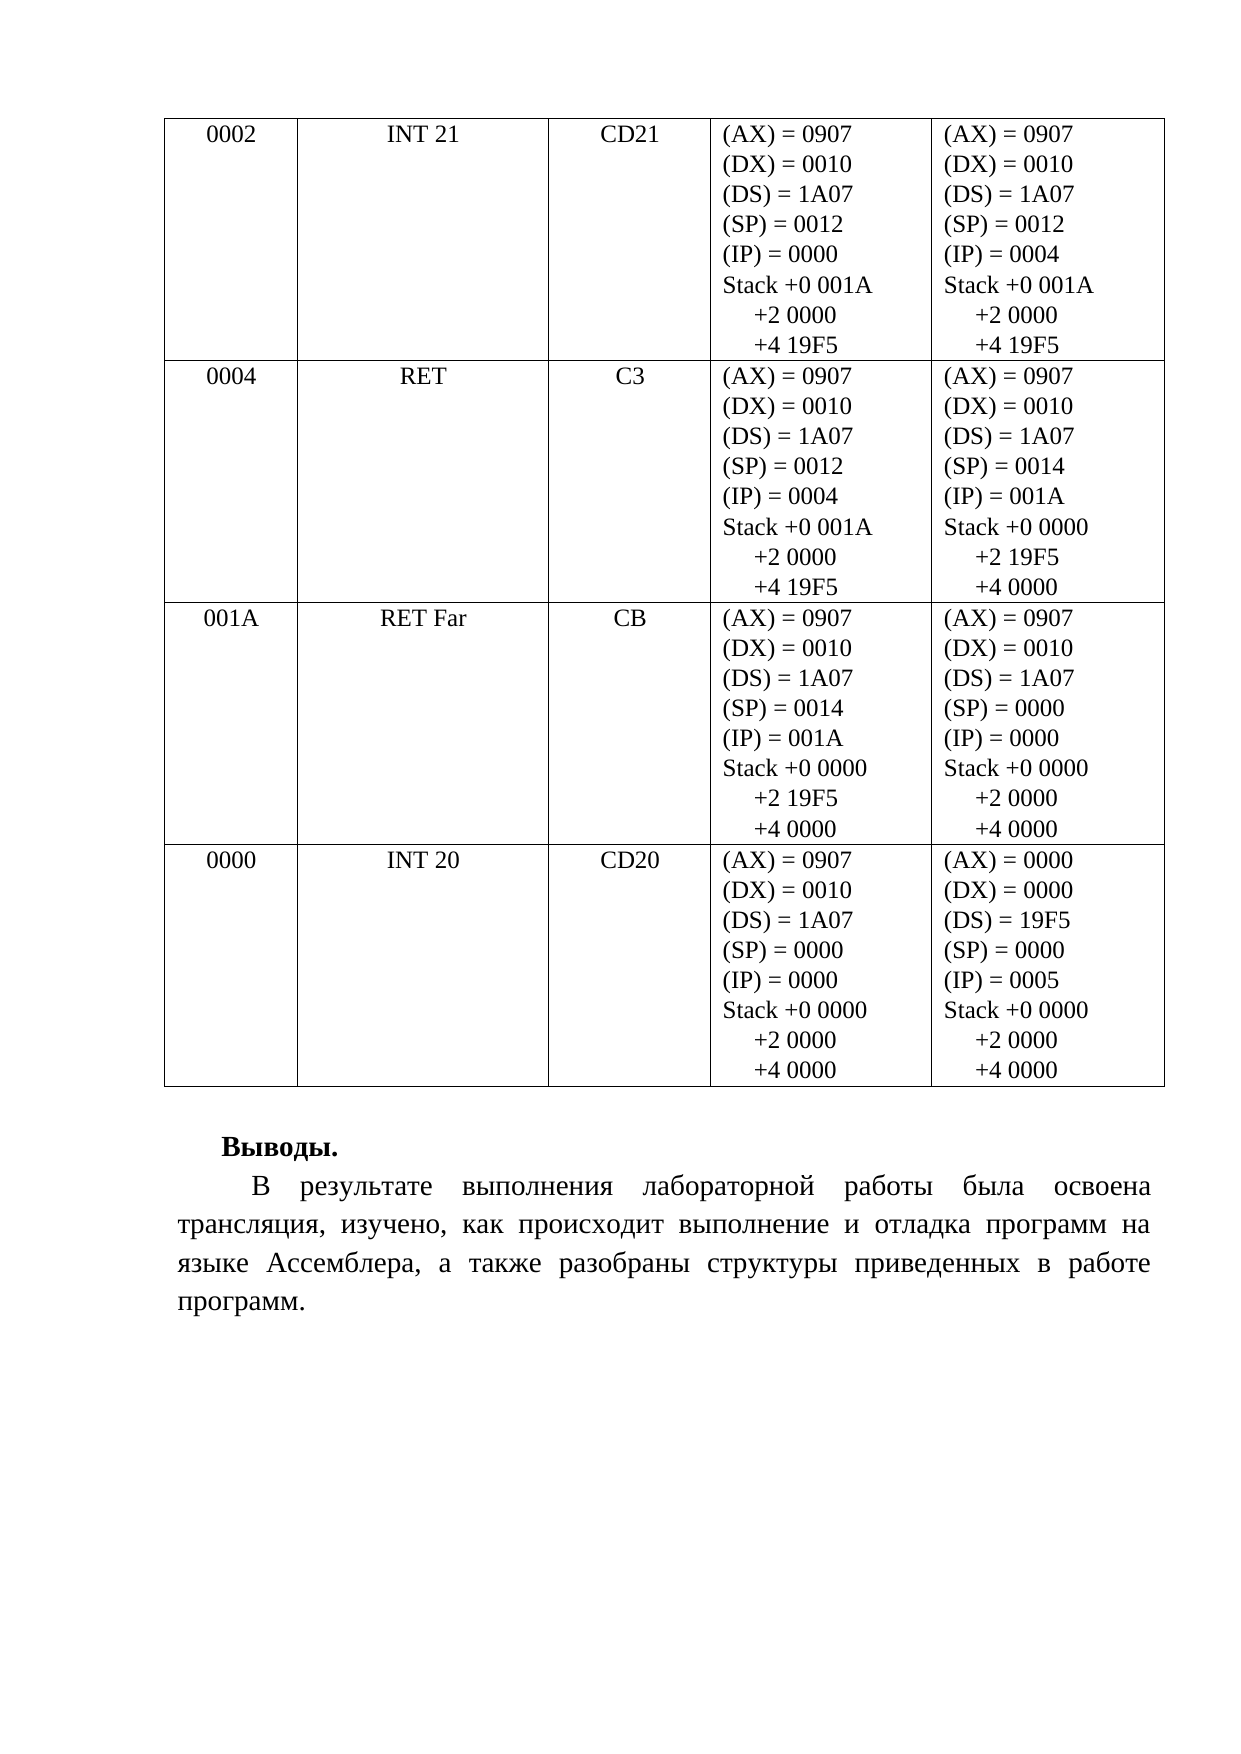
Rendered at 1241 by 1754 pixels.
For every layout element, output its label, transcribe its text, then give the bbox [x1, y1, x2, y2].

text Выводы. [177, 1129, 1152, 1163]
text В результате выполнения лабораторной работы была освоена трансляция, изучено, как происходит выполнение и отладка программ на языке Ассемблера, а также разобраны структуры приведенных в работе программ. [177, 1168, 1152, 1317]
table_cell (AX) = 0907 (DX) = 0010 (DS) = 1A07 (SP) = 0012 (IP) = 0004 Stack +0 001A +2 0000 +4 19F5 [932, 119, 1164, 360]
table_cell INT 20 [298, 845, 548, 1086]
table_cell (AX) = 0907 (DX) = 0010 (DS) = 1A07 (SP) = 0012 (IP) = 0000 Stack +0 001A +2 0000 +4 19F5 [711, 119, 931, 360]
table_cell 0002 [165, 119, 297, 360]
table_cell (AX) = 0907 (DX) = 0010 (DS) = 1A07 (SP) = 0014 (IP) = 001A Stack +0 0000 +2 19F5 +4 0000 [711, 603, 931, 844]
table_cell 0000 [165, 845, 297, 1086]
table_cell (AX) = 0907 (DX) = 0010 (DS) = 1A07 (SP) = 0014 (IP) = 001A Stack +0 0000 +2 19F5 +4 0000 [932, 361, 1164, 602]
table_cell CD20 [549, 845, 710, 1086]
table_cell INT 21 [298, 119, 548, 360]
table_cell CB [549, 603, 710, 844]
table_cell 0004 [165, 361, 297, 602]
table_cell 001A [165, 603, 297, 844]
table_cell (AX) = 0907 (DX) = 0010 (DS) = 1A07 (SP) = 0000 (IP) = 0000 Stack +0 0000 +2 0000 +4 0000 [932, 603, 1164, 844]
table_cell RET [298, 361, 548, 602]
table_cell (AX) = 0000 (DX) = 0000 (DS) = 19F5 (SP) = 0000 (IP) = 0005 Stack +0 0000 +2 0000 +4 0000 [932, 845, 1164, 1086]
table_cell (AX) = 0907 (DX) = 0010 (DS) = 1A07 (SP) = 0000 (IP) = 0000 Stack +0 0000 +2 0000 +4 0000 [711, 845, 931, 1086]
table_cell CD21 [549, 119, 710, 360]
table_cell (AX) = 0907 (DX) = 0010 (DS) = 1A07 (SP) = 0012 (IP) = 0004 Stack +0 001A +2 0000 +4 19F5 [711, 361, 931, 602]
table_cell C3 [549, 361, 710, 602]
table_cell RET Far [298, 603, 548, 844]
